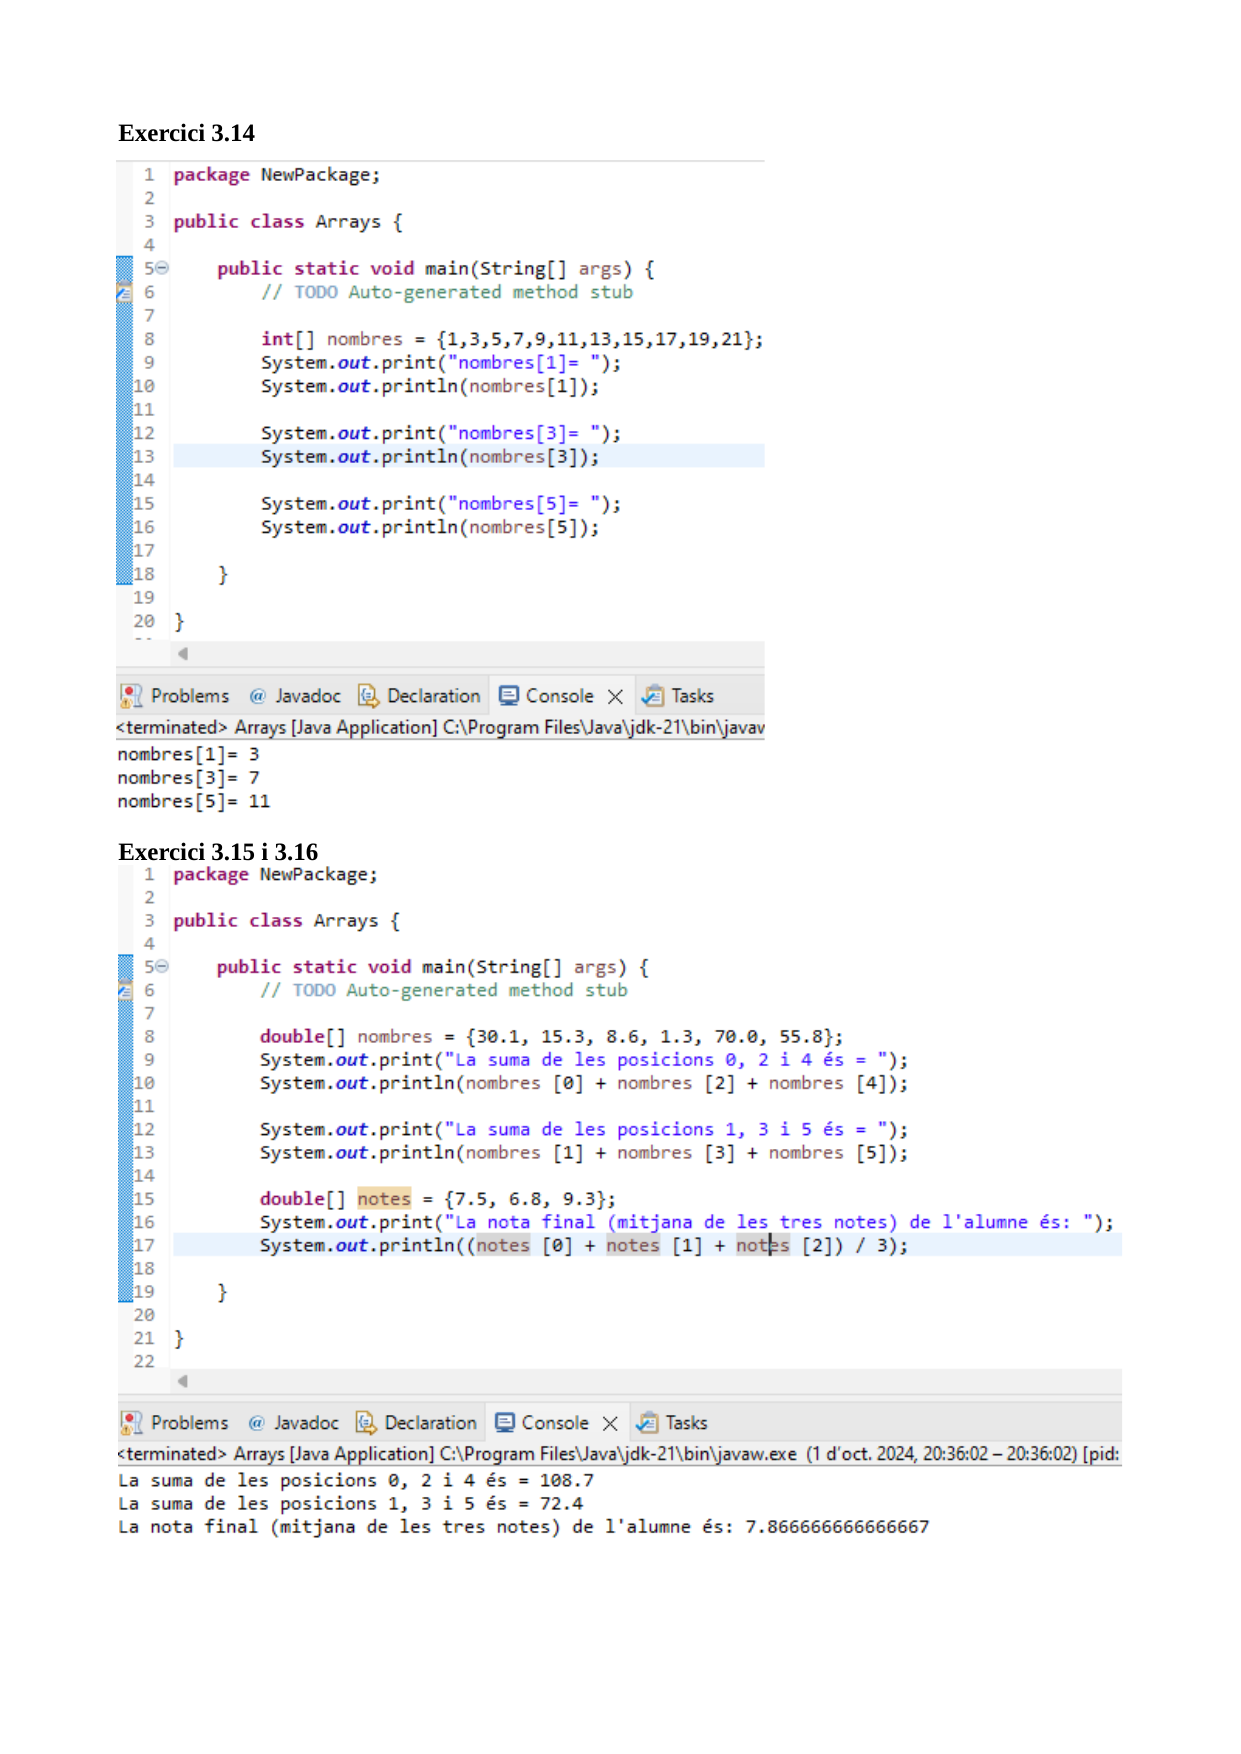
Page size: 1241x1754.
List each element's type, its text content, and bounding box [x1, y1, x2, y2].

picture [118, 865, 1123, 1547]
text Exercici 3.14 [118, 118, 1122, 147]
text Exercici 3.15 i 3.16 [118, 837, 1122, 865]
picture [116, 160, 765, 817]
